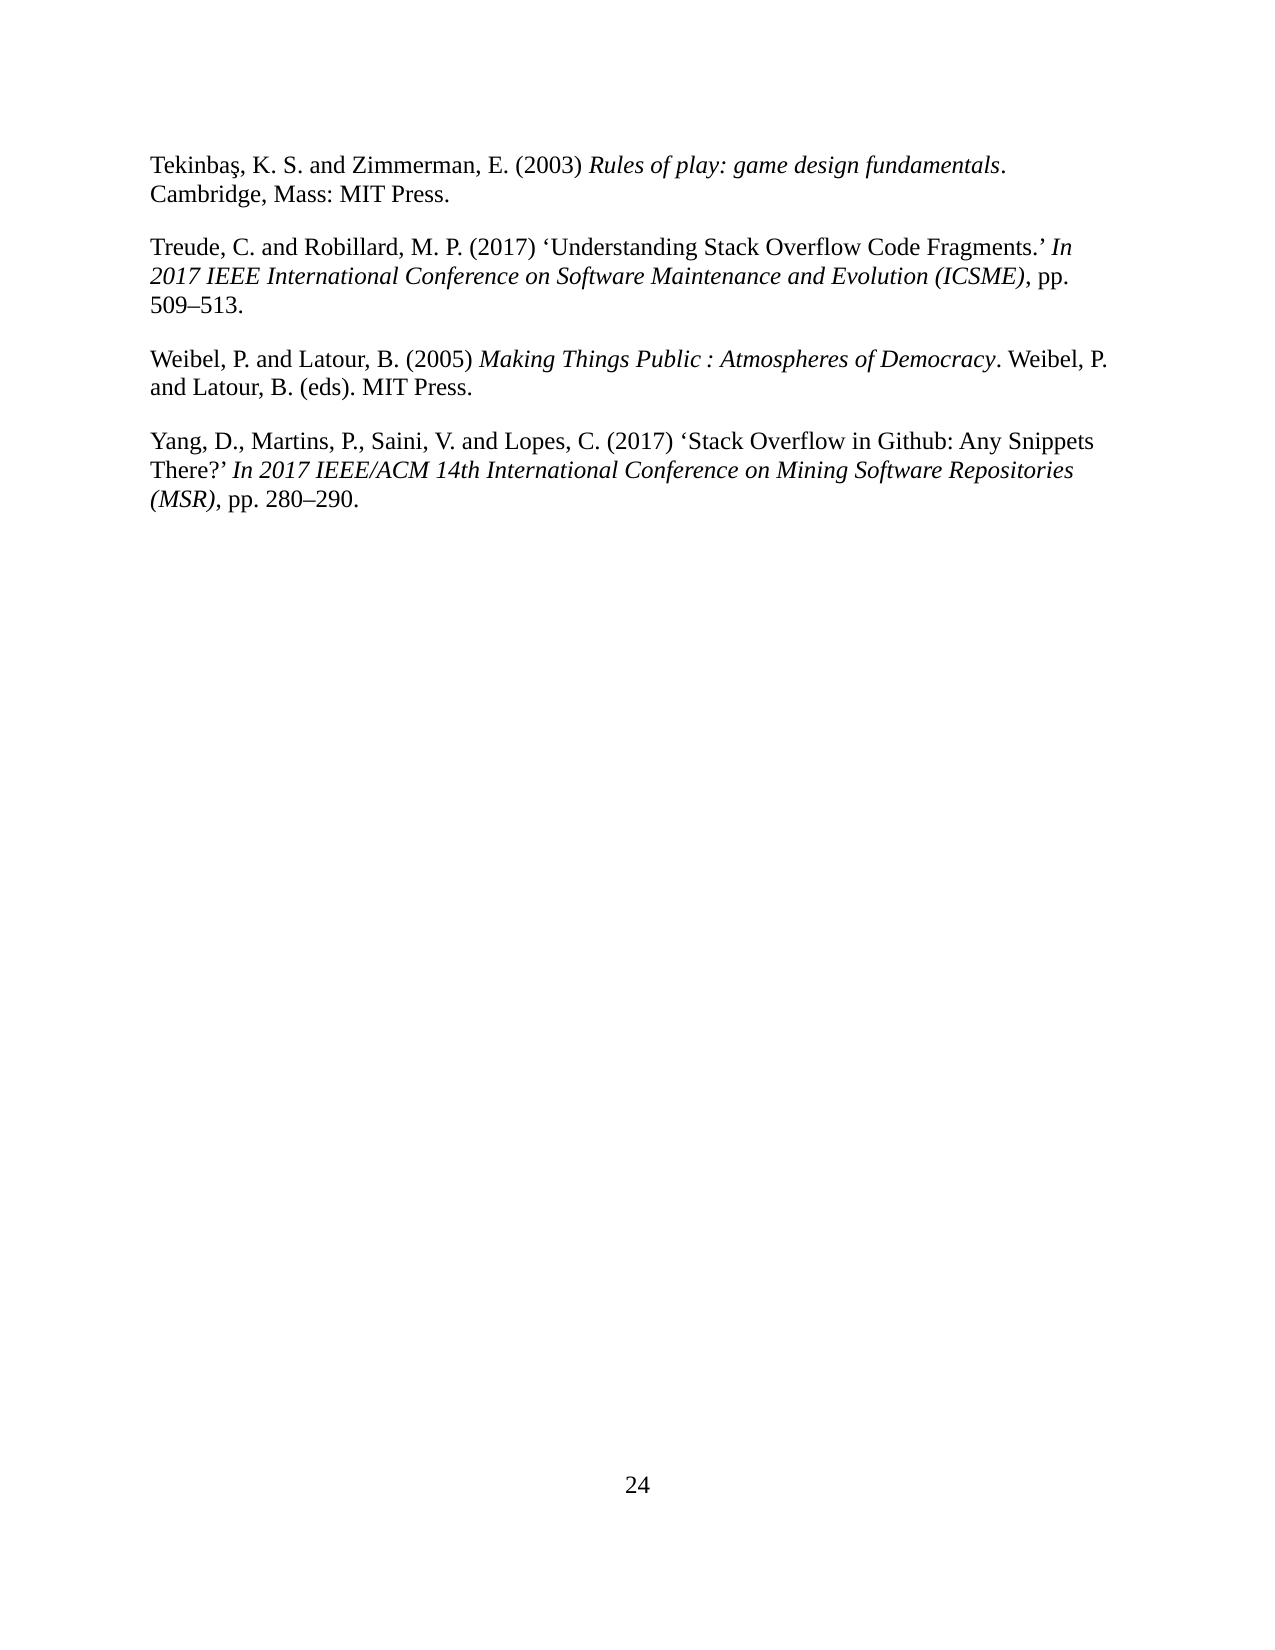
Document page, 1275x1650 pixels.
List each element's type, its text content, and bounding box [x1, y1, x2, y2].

text Yang, D., Martins, P., Saini, V. and Lopes, C. (2017) ‘Stack Overflow in Github: Any Snippets There?’ In 2017 IEEE/ACM 14th International Conference on Mining Software Repositories (MSR), pp. 280–290. [150, 426, 1125, 512]
text Treude, C. and Robillard, M. P. (2017) ‘Understanding Stack Overflow Code Fragments.’ In 2017 IEEE International Conference on Software Maintenance and Evolution (ICSME), pp. 509–513. [150, 232, 1125, 319]
text Weibel, P. and Latour, B. (2005) Making Things Public : Atmospheres of Democracy. Weibel, P. and Latour, B. (eds). MIT Press. [150, 344, 1125, 401]
text Tekinbaş, K. S. and Zimmerman, E. (2003) Rules of play: game design fundamentals. Cambridge, Mass: MIT Press. [150, 150, 1125, 207]
